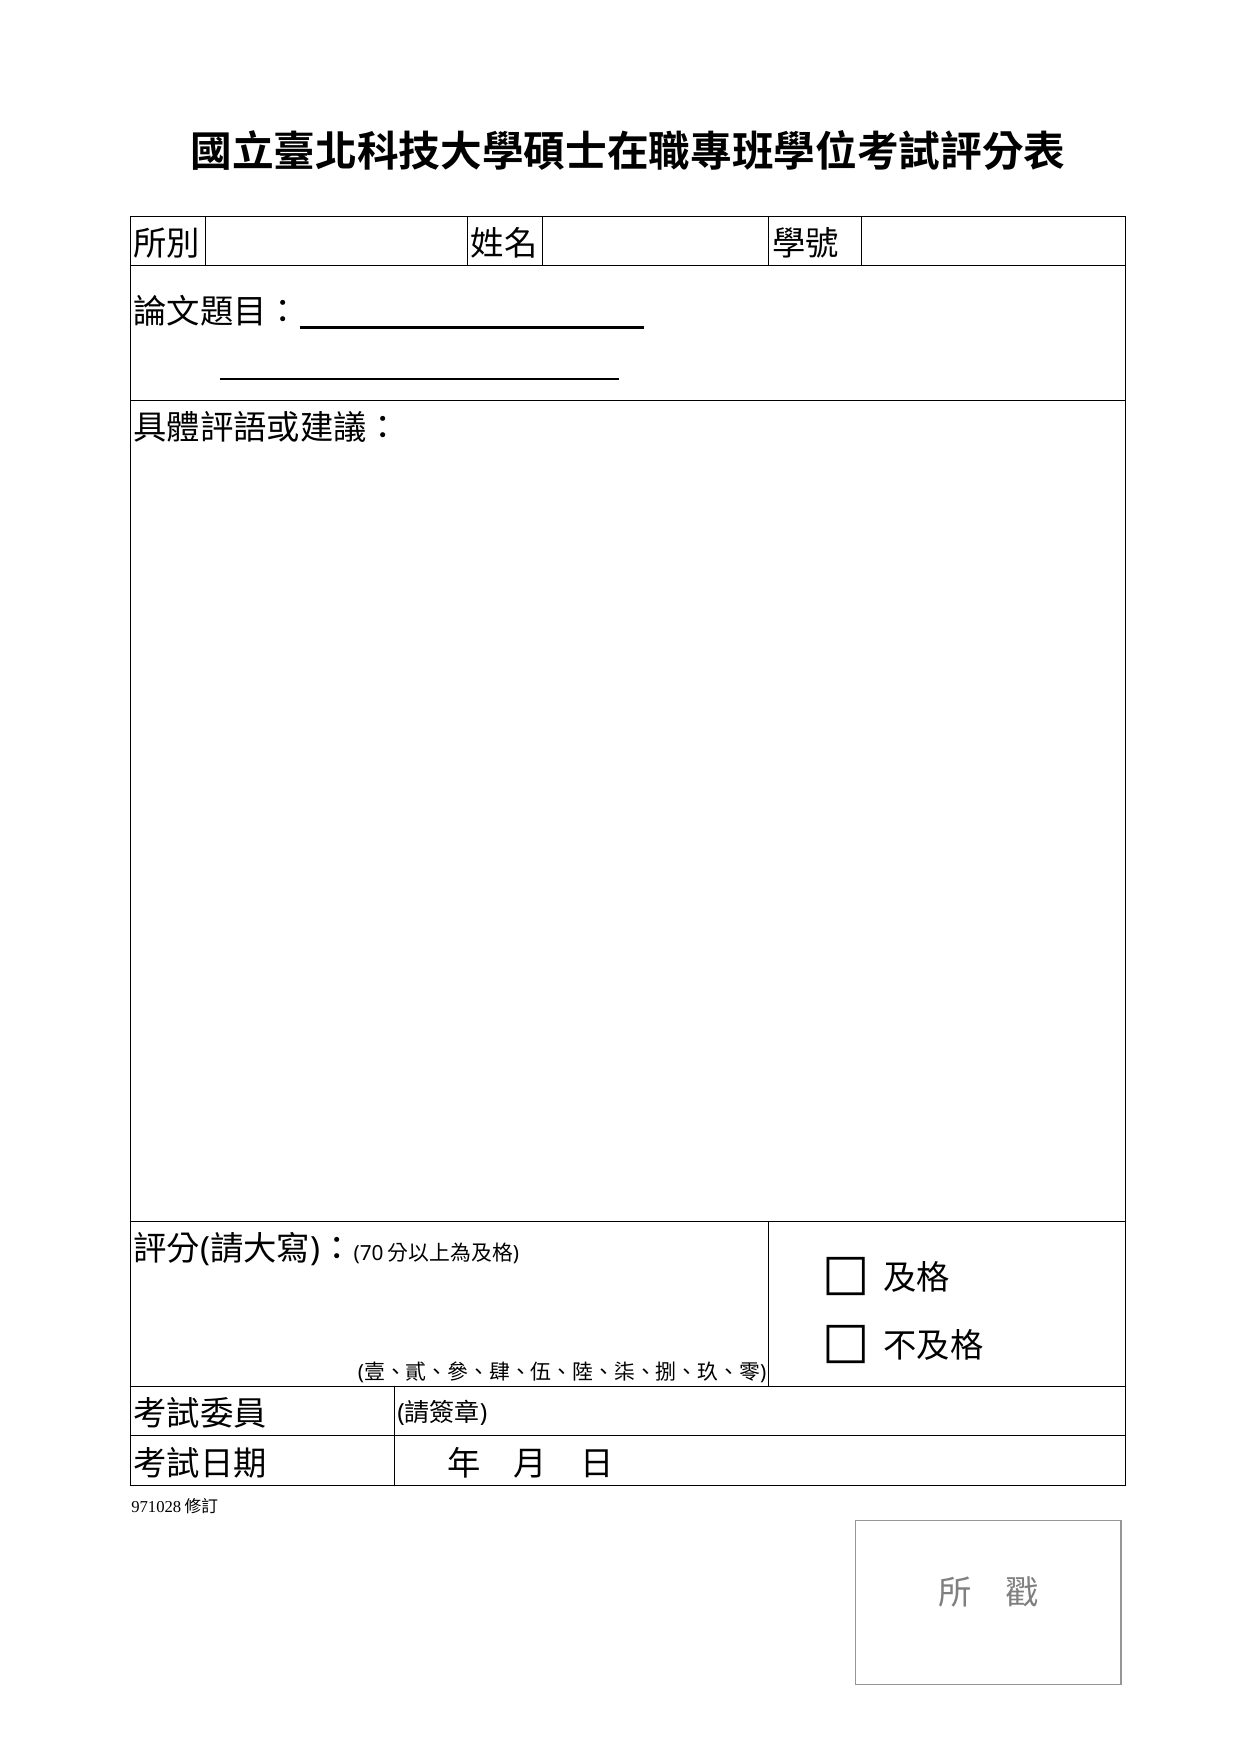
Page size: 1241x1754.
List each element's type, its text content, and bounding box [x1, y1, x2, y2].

table_cell □ 及格 □ 不及格 [769, 1222, 1125, 1386]
table_cell 年 月 日 [395, 1436, 1125, 1484]
table_header 所別 [131, 217, 205, 265]
table_cell 考試日期 [131, 1436, 394, 1484]
table_header [206, 217, 467, 265]
table_cell 考試委員 [131, 1387, 394, 1435]
text 國立臺北科技大學碩士在職專班學位考試評分表 [187, 118, 1068, 178]
table_cell 論文題目： [131, 266, 1125, 399]
table_header 姓名 [468, 217, 542, 265]
table_cell 評分(請大寫)：(70分以上為及格) (壹、貳、參、肆、伍、陸、柒、捌、玖、零) [131, 1222, 768, 1386]
table_cell (請簽章) [395, 1387, 1125, 1435]
table_cell 具體評語或建議： [131, 401, 1125, 1221]
table_header [543, 217, 768, 265]
table_header 學號 [769, 217, 861, 265]
text 所 戳 [871, 1566, 1105, 1614]
text 971028修訂 [131, 1493, 1124, 1517]
table_header [862, 217, 1125, 265]
